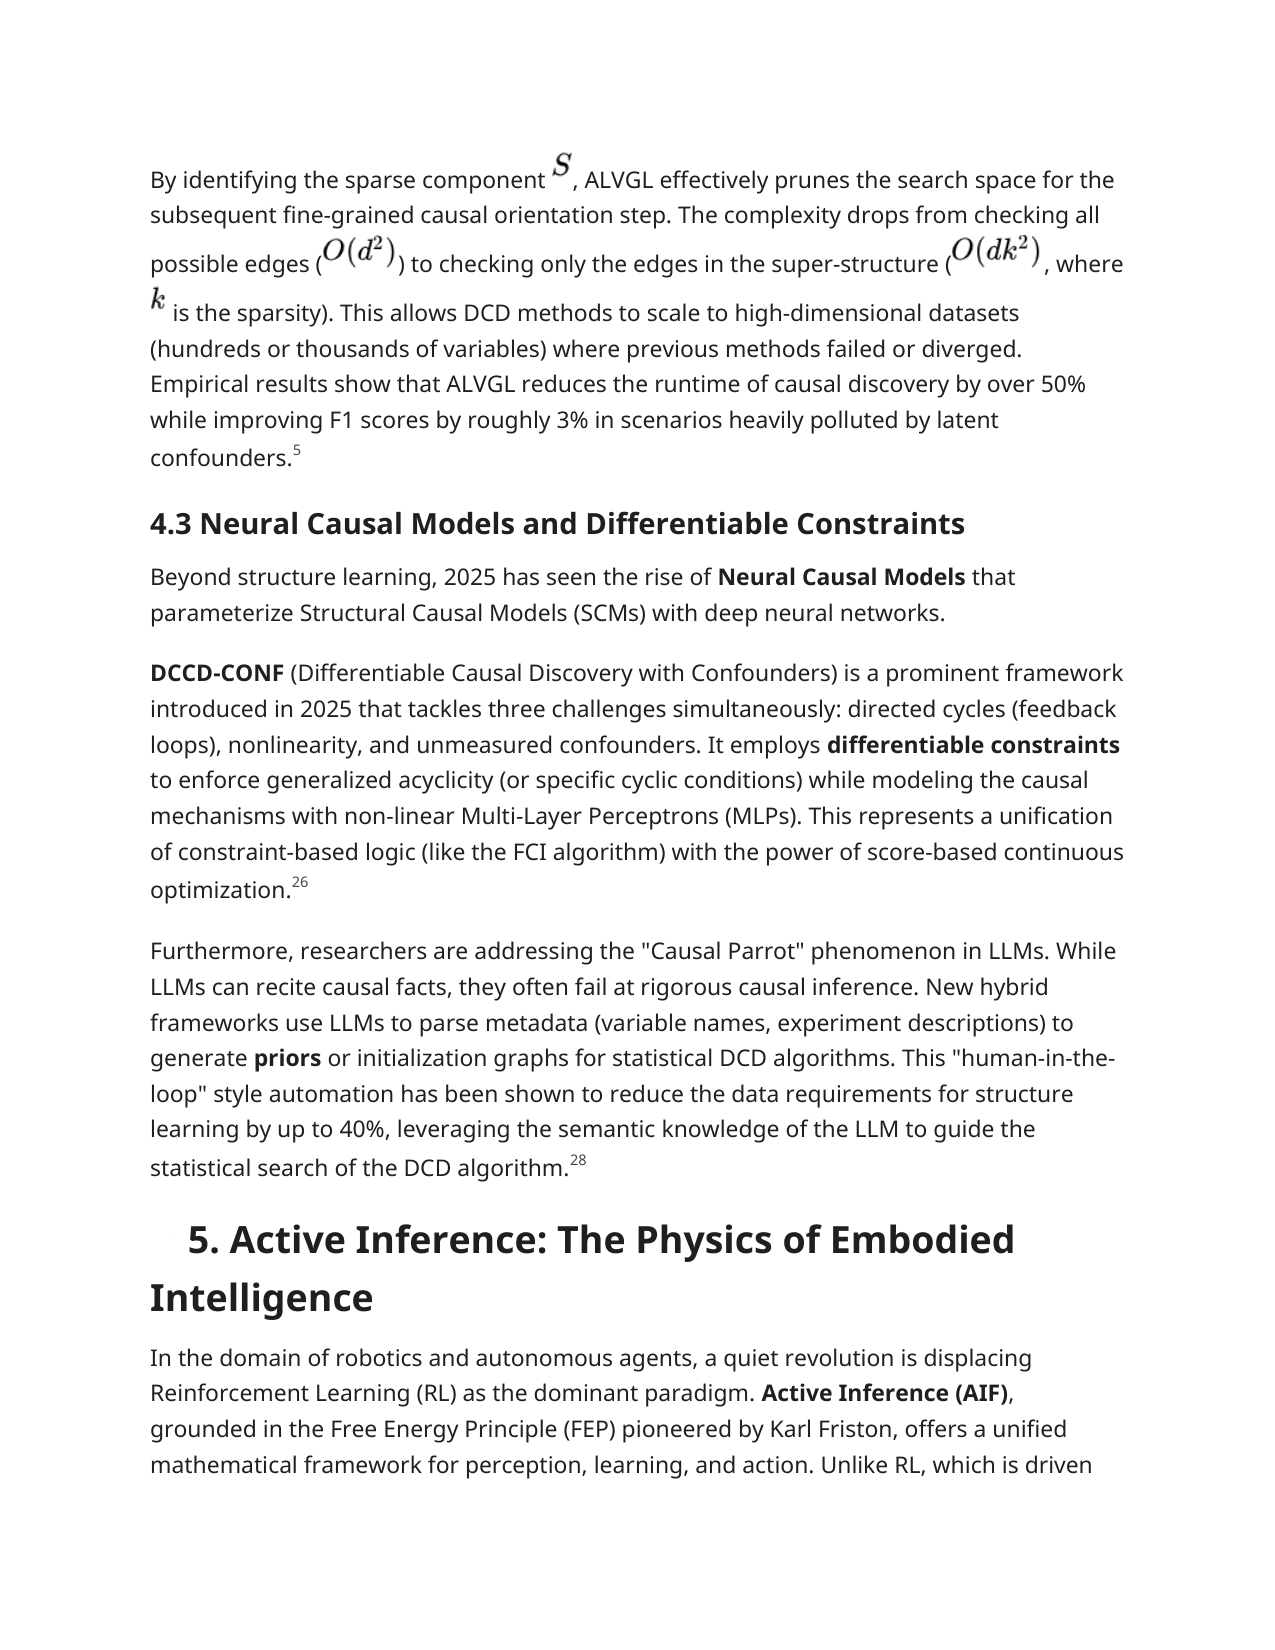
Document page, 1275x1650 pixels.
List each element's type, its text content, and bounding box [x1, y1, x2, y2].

picture [150, 283, 167, 322]
picture [322, 235, 398, 273]
text Beyond structure learning, 2025 has seen the rise of Neural Causal Models that parameterize Structural Causal Models (SCMs) with deep neural networks. [150, 561, 1125, 628]
text DCCD-CONF (Differentiable Causal Discovery with Confounders) is a prominent framework introduced in 2025 that tackles three challenges simultaneously: directed cycles (feedback loops), nonlinearity, and unmeasured confounders. It employs differentiable constraints to enforce generalized acyclicity (or specific cyclic conditions) while modeling the causal mechanisms with non-linear Multi-Layer Perceptrons (MLPs). This represents a unification of constraint-based logic (like the FCI algorithm) with the power of score-based continuous optimization.26 [150, 657, 1125, 906]
subtitle 5. Active Inference: The Physics of Embodied Intelligence [150, 1213, 1125, 1322]
picture [952, 235, 1044, 273]
text Furthermore, researchers are addressing the "Causal Parrot" phenomenon in LLMs. While LLMs can recite causal facts, they often fail at rigorous causal inference. New hybrid frameworks use LLMs to parse metadata (variable names, experiment descriptions) to generate priors or initialization graphs for statistical DCD algorithms. This "human-in-the-loop" style automation has been shown to reduce the data requirements for structure learning by up to 40%, leveraging the semantic knowledge of the LLM to guide the statistical search of the DCD algorithm.28 [150, 935, 1125, 1183]
picture [551, 150, 573, 189]
text In the domain of robotics and autonomous agents, a quiet revolution is displacing Reinforcement Learning (RL) as the dominant paradigm. Active Inference (AIF), grounded in the Free Energy Principle (FEP) pioneered by Karl Friston, offers a unified mathematical framework for perception, learning, and action. Unlike RL, which is driven [150, 1342, 1125, 1480]
text By identifying the sparse component , ALVGL effectively prunes the search space for the subsequent fine-grained causal orientation step. The complexity drops from checking all possible edges () to checking only the edges in the super-structure (, where is the sparsity). This allows DCD methods to scale to high-dimensional datasets (hundreds or thousands of variables) where previous methods failed or diverged. Empirical results show that ALVGL reduces the runtime of causal discovery by over 50% while improving F1 scores by roughly 3% in scenarios heavily polluted by latent confounders.5 [150, 150, 1125, 474]
subtitle 4.3 Neural Causal Models and Differentiable Constraints [150, 503, 1125, 543]
